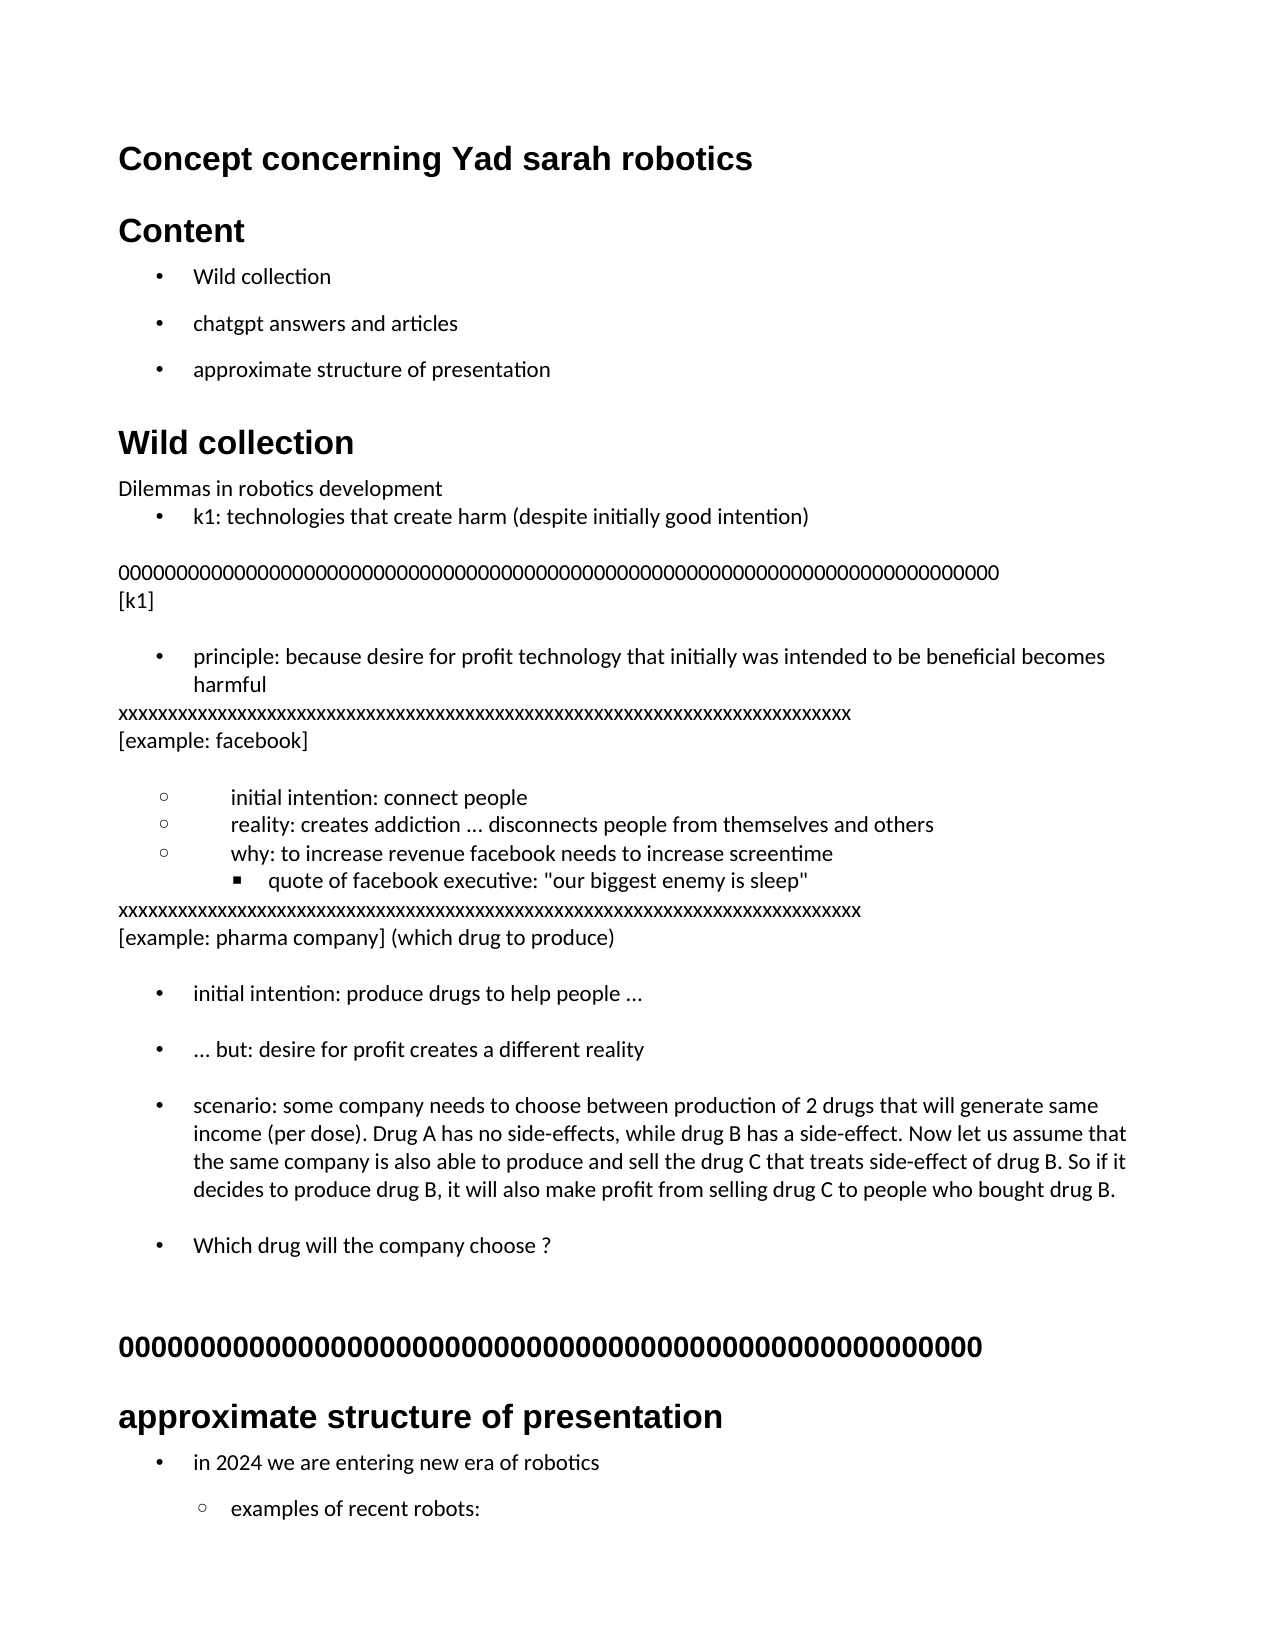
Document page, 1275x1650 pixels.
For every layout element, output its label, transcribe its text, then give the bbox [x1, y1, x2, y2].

text [example: pharma company] (which drug to produce) [118, 923, 1157, 951]
text [example: facebook] [118, 727, 1157, 754]
list quote of facebook executive: "our biggest enemy is sleep" [228, 867, 1157, 895]
list in 2024 we are entering new era of robotics [156, 1448, 1157, 1476]
list ... but: desire for profit creates a different reality [156, 1035, 1157, 1063]
list scenario: some company needs to choose between production of 2 drugs that will generate same income (per dose). Drug A has no side-effects, while drug B has a side-effect. Now let us assume that the same company is also able to produce and sell the drug C that treats side-effect of drug B. So if it decides to produce drug B, it will also make profit from selling drug C to people who bought drug B. [156, 1091, 1157, 1203]
text xxxxxxxxxxxxxxxxxxxxxxxxxxxxxxxxxxxxxxxxxxxxxxxxxxxxxxxxxxxxxxxxxxxxxxxxxx [118, 698, 1157, 727]
list k1: technologies that create harm (despite initially good intention) [156, 502, 1157, 530]
list examples of recent robots: [193, 1494, 1157, 1523]
text Dilemmas in robotics development [118, 474, 1157, 502]
text 0000000000000000000000000000000000000000000000000000000000000000000000000000 [118, 558, 1157, 586]
list Wild collection [156, 262, 1157, 290]
subtitle Concept concerning Yad sarah robotics [118, 139, 1157, 178]
list principle: because desire for profit technology that initially was intended to be beneficial becomes harmful [156, 642, 1157, 698]
subtitle Wild collection [118, 423, 1157, 462]
list Which drug will the company choose ? [156, 1231, 1157, 1259]
list initial intention: connect people [154, 783, 1157, 811]
subtitle 00000000000000000000000000000000000000000000000000000 [118, 1329, 1157, 1363]
list chatgpt answers and articles [156, 309, 1157, 337]
text [k1] [118, 586, 1157, 614]
list why: to increase revenue facebook needs to increase screentime [154, 839, 1157, 867]
list approximate structure of presentation [156, 356, 1157, 384]
list initial intention: produce drugs to help people ... [156, 979, 1157, 1007]
text xxxxxxxxxxxxxxxxxxxxxxxxxxxxxxxxxxxxxxxxxxxxxxxxxxxxxxxxxxxxxxxxxxxxxxxxxxx [118, 895, 1157, 923]
subtitle Content [118, 211, 1157, 249]
subtitle approximate structure of presentation [118, 1397, 1157, 1435]
list reality: creates addiction ... disconnects people from themselves and others [154, 811, 1157, 839]
